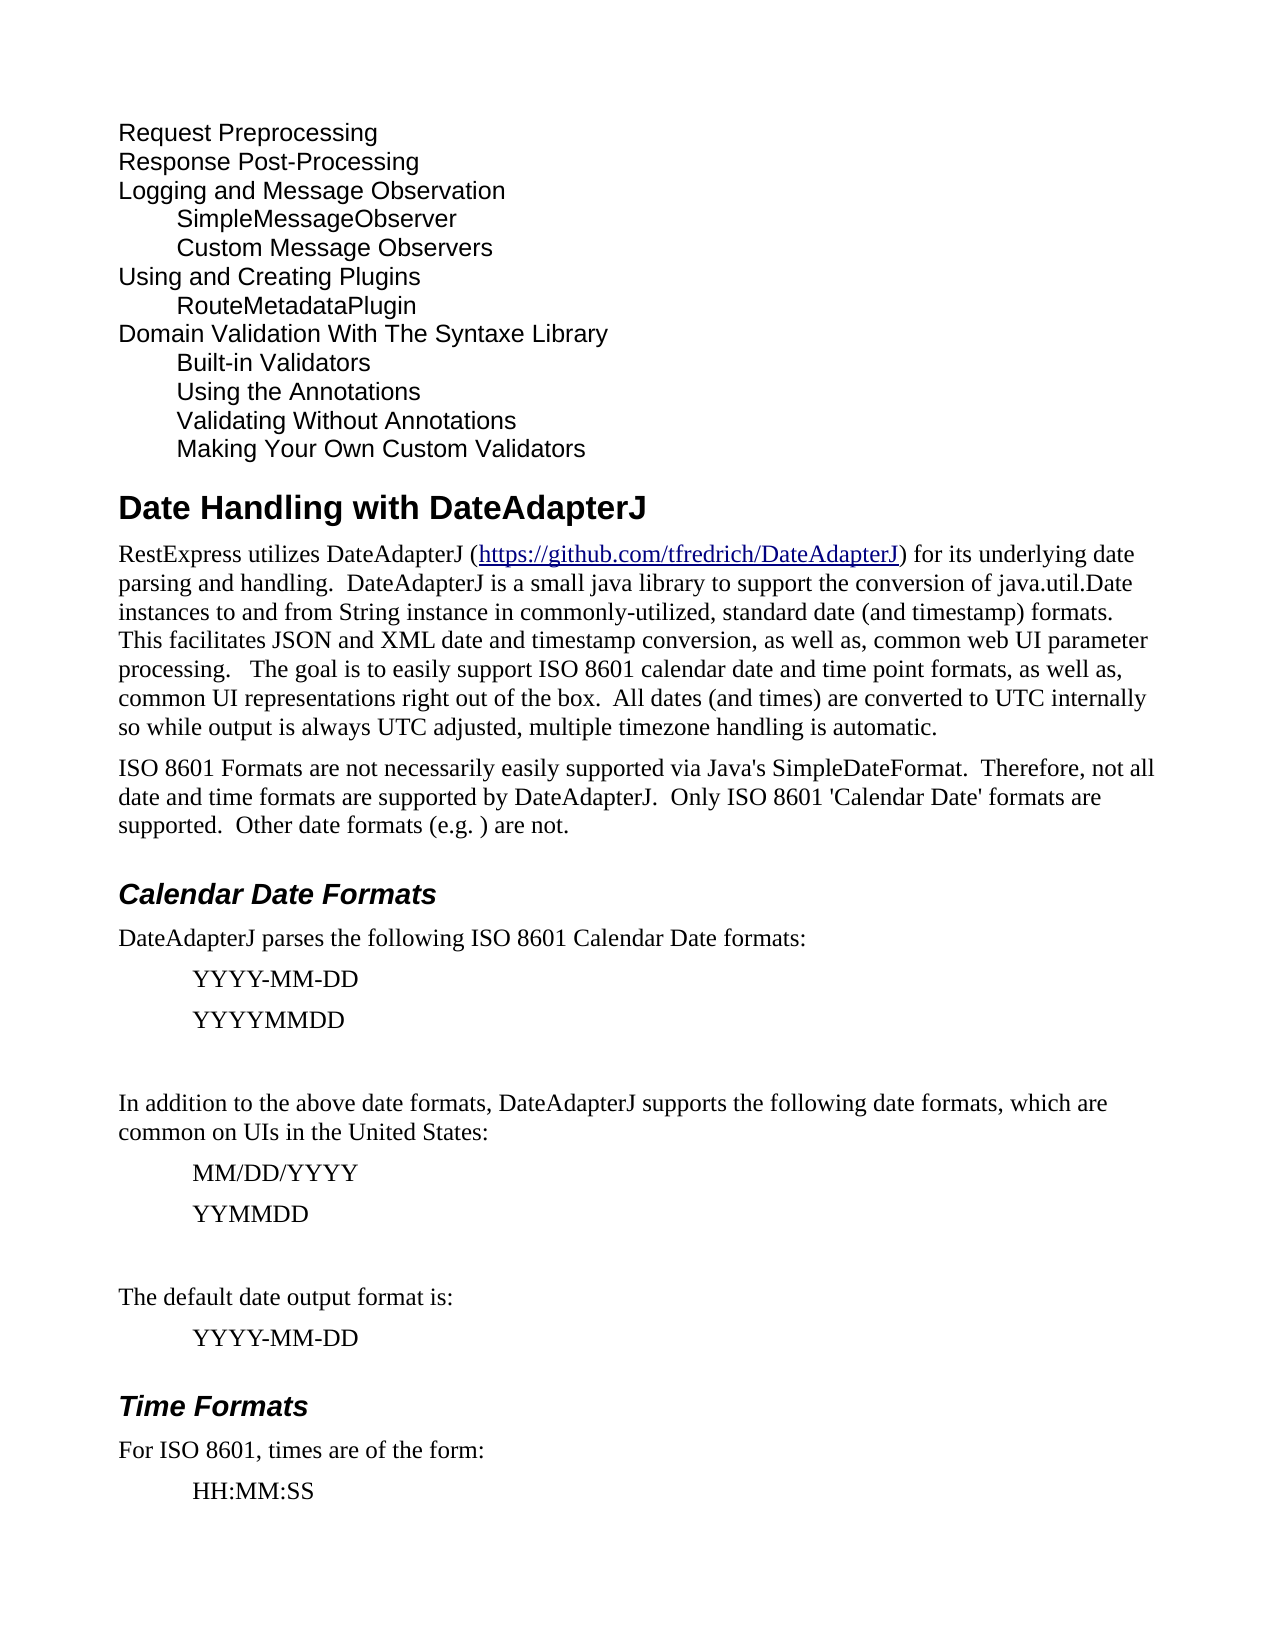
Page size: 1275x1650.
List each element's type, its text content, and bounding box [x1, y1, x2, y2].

text ISO 8601 Formats are not necessarily easily supported via Java's SimpleDateFormat. Therefore, not all date and time formats are supported by DateAdapterJ. Only ISO 8601 'Calendar Date' formats are supported. Other date formats (e.g. ) are not. [118, 753, 1157, 839]
text YYYY-MM-DD [192, 964, 1157, 993]
text Using and Creating Plugins [118, 262, 1157, 291]
text YYYY-MM-DD [192, 1323, 1157, 1352]
text YYYYMMDD [192, 1005, 1157, 1034]
text Built-in Validators [118, 348, 1157, 377]
text In addition to the above date formats, DateAdapterJ supports the following date formats, which are common on UIs in the United States: [118, 1088, 1157, 1145]
text Response Post-Processing [118, 147, 1157, 176]
text Validating Without Annotations [118, 406, 1157, 434]
subtitle Date Handling with DateAdapterJ [118, 488, 1157, 527]
text Logging and Message Observation [118, 176, 1157, 204]
text SimpleMessageObserver [118, 204, 1157, 233]
text Making Your Own Custom Validators [118, 434, 1157, 463]
subtitle Calendar Date Formats [118, 877, 1157, 910]
text For ISO 8601, times are of the form: [118, 1435, 1157, 1464]
text RouteMetadataPlugin [118, 291, 1157, 319]
text The default date output format is: [118, 1282, 1157, 1310]
text Domain Validation With The Syntaxe Library [118, 319, 1157, 348]
text DateAdapterJ parses the following ISO 8601 Calendar Date formats: [118, 923, 1157, 952]
subtitle Time Formats [118, 1389, 1157, 1423]
text Request Preprocessing [118, 118, 1157, 147]
text RestExpress utilizes DateAdapterJ (https://github.com/tfredrich/DateAdapterJ) for its underlying date parsing and handling. DateAdapterJ is a small java library to support the conversion of java.util.Date instances to and from String instance in commonly-utilized, standard date (and timestamp) formats. This facilitates JSON and XML date and timestamp conversion, as well as, common web UI parameter processing. The goal is to easily support ISO 8601 calendar date and time point formats, as well as, common UI representations right out of the box. All dates (and times) are converted to UTC internally so while output is always UTC adjusted, multiple timezone handling is automatic. [118, 539, 1157, 741]
text Custom Message Observers [118, 233, 1157, 262]
text Using the Annotations [118, 377, 1157, 406]
text YYMMDD [192, 1199, 1157, 1228]
text HH:MM:SS [192, 1476, 1157, 1505]
text MM/DD/YYYY [192, 1158, 1157, 1187]
